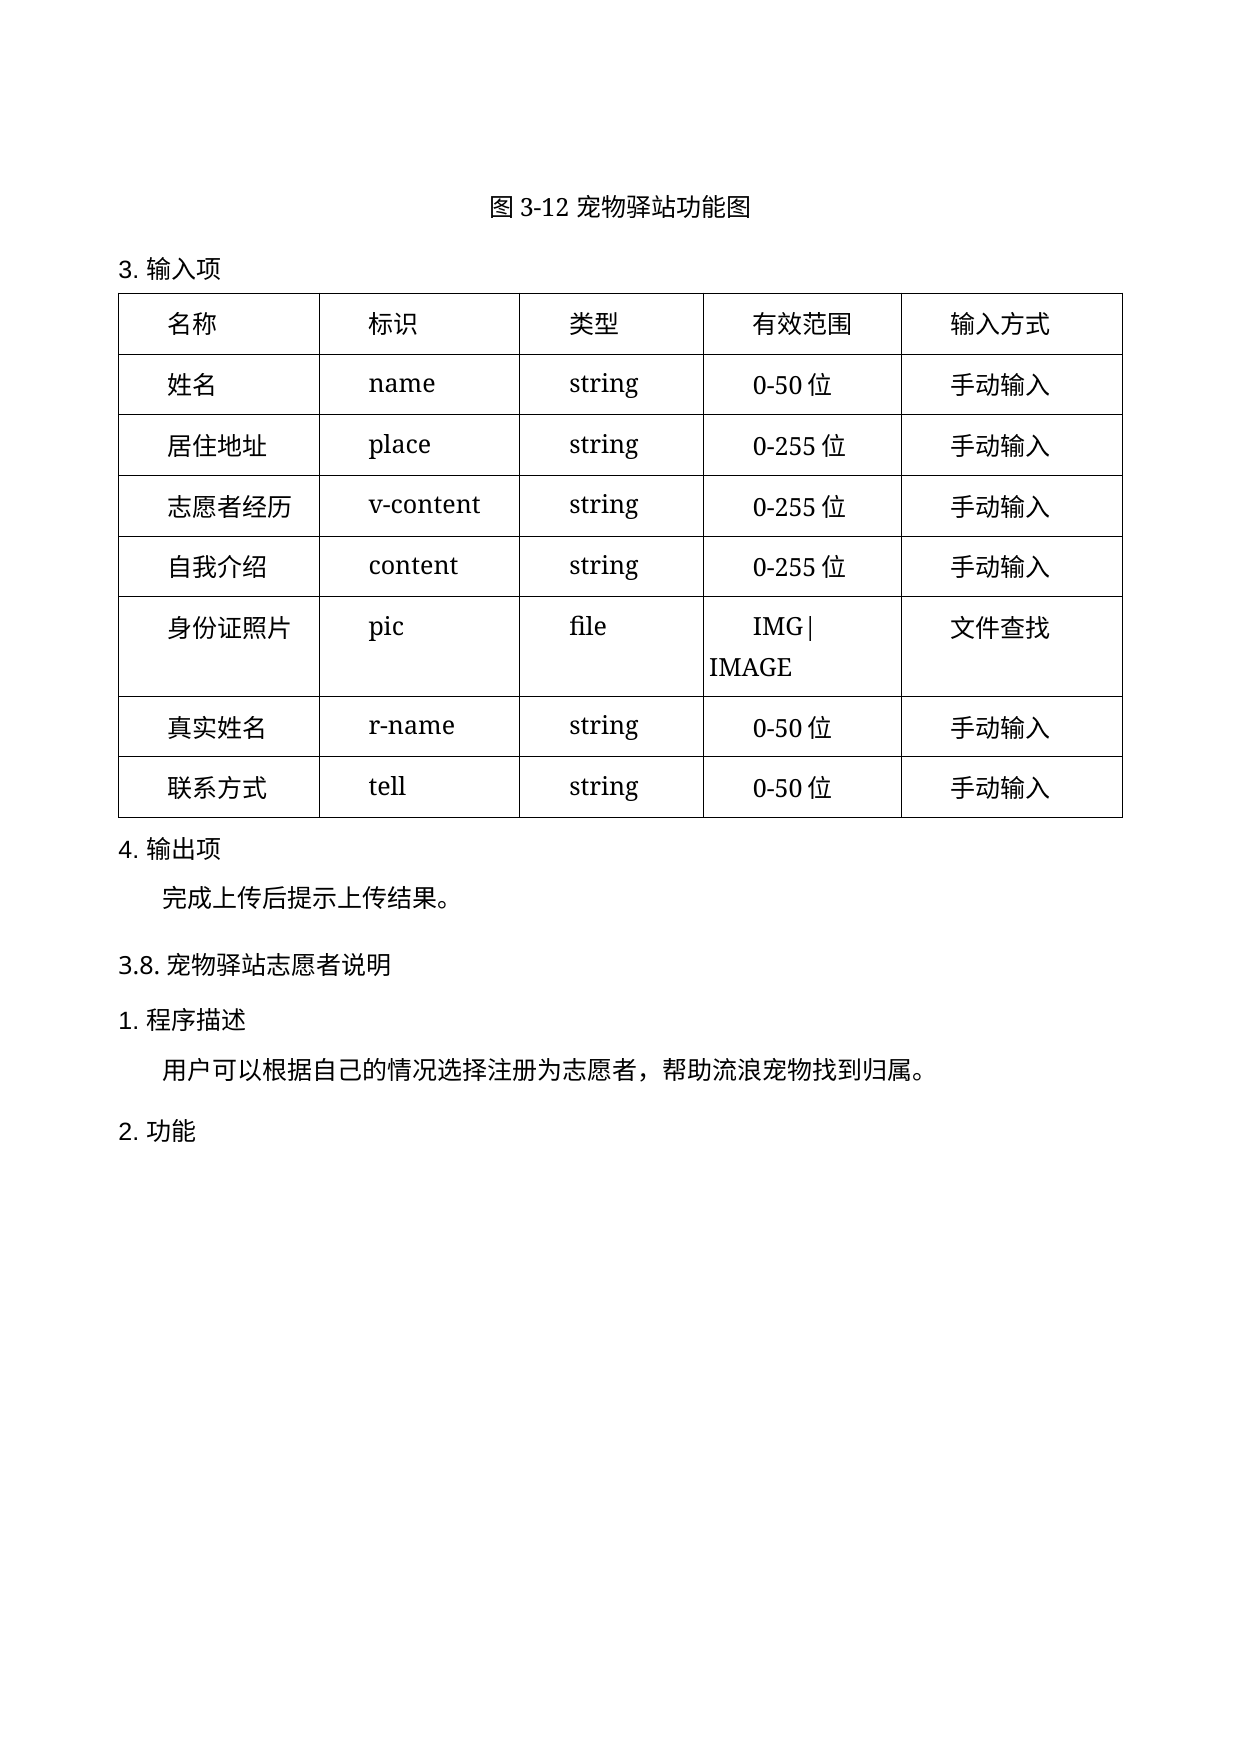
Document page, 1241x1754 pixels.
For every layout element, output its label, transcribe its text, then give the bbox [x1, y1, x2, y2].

table_cell 手动输入 [902, 355, 1122, 414]
table_cell string [520, 476, 703, 536]
table_cell place [320, 415, 519, 475]
text 图3-12 宠物驿站功能图 [118, 188, 1122, 224]
table_cell content [320, 537, 519, 596]
table_cell 手动输入 [902, 757, 1122, 817]
table_cell 0-50位 [704, 757, 901, 817]
table_cell 居住地址 [119, 415, 319, 475]
table_cell 0-255位 [704, 537, 901, 596]
table_header 类型 [520, 294, 703, 353]
subtitle 输出项 [118, 829, 1122, 865]
table_header 有效范围 [704, 294, 901, 353]
table_cell 手动输入 [902, 537, 1122, 596]
table_cell 志愿者经历 [119, 476, 319, 536]
table_cell string [520, 415, 703, 475]
table_header 名称 [119, 294, 319, 353]
table_cell 0-255位 [704, 415, 901, 475]
table_cell 手动输入 [902, 476, 1122, 536]
table_cell string [520, 355, 703, 414]
table_cell string [520, 757, 703, 817]
table_header 标识 [320, 294, 519, 353]
table_cell 自我介绍 [119, 537, 319, 596]
subtitle 输入项 [118, 249, 1122, 286]
subtitle 宠物驿站志愿者说明 [118, 945, 1122, 981]
table_cell r-name [320, 697, 519, 756]
table_cell 身份证照片 [119, 597, 319, 696]
table_cell v-content [320, 476, 519, 536]
table_cell IMG|IMAGE [704, 597, 901, 696]
table_cell name [320, 355, 519, 414]
text 用户可以根据自己的情况选择注册为志愿者，帮助流浪宠物找到归属。 [118, 1050, 1122, 1086]
table_cell tell [320, 757, 519, 817]
table_cell 手动输入 [902, 697, 1122, 756]
table_header 输入方式 [902, 294, 1122, 353]
table_cell 真实姓名 [119, 697, 319, 756]
table_cell 0-50位 [704, 697, 901, 756]
table_cell file [520, 597, 703, 696]
table_cell 0-50位 [704, 355, 901, 414]
table_cell 文件查找 [902, 597, 1122, 696]
text 完成上传后提示上传结果。 [118, 879, 1122, 915]
subtitle 功能 [118, 1112, 1122, 1148]
table_cell string [520, 697, 703, 756]
table_cell pic [320, 597, 519, 696]
table_cell 0-255位 [704, 476, 901, 536]
subtitle 程序描述 [118, 1000, 1122, 1037]
table_cell 联系方式 [119, 757, 319, 817]
table_cell 姓名 [119, 355, 319, 414]
table_cell 手动输入 [902, 415, 1122, 475]
table_cell string [520, 537, 703, 596]
